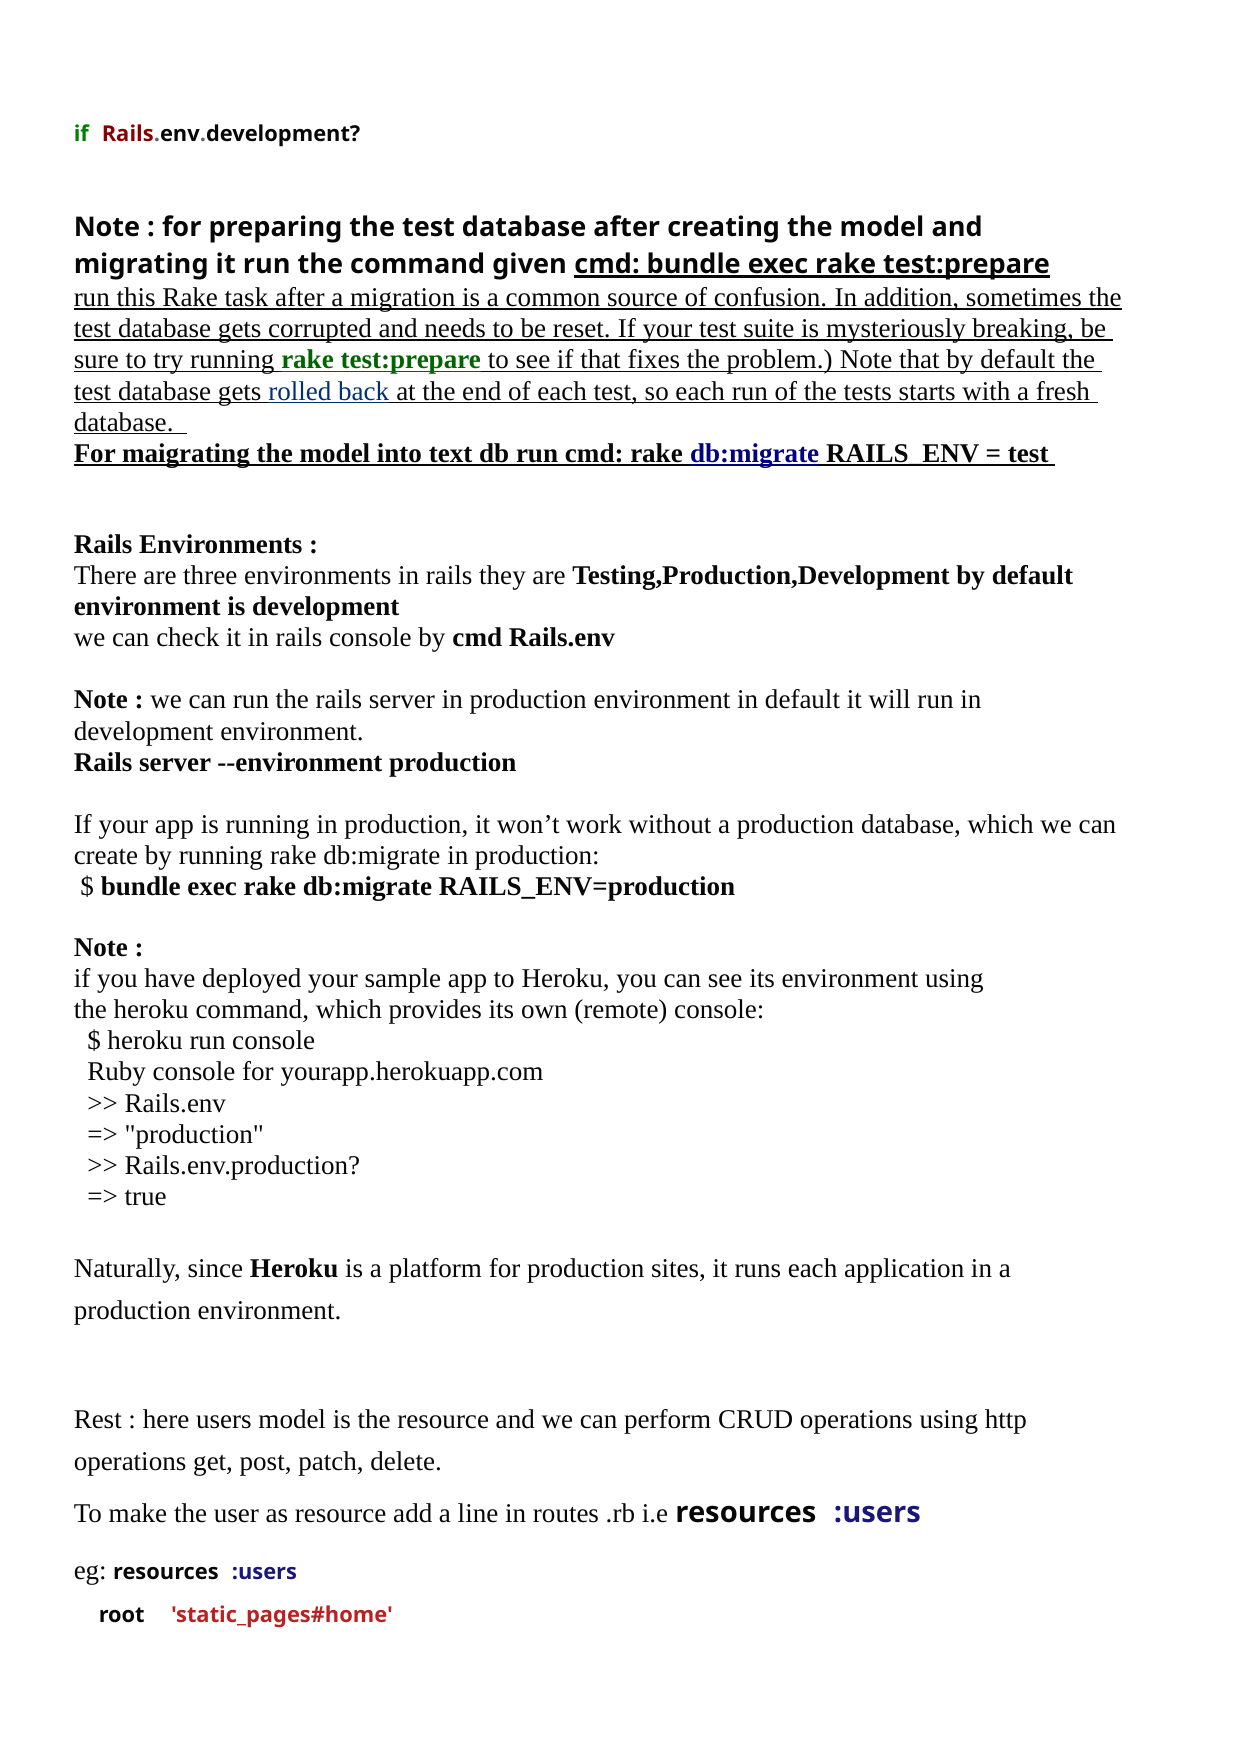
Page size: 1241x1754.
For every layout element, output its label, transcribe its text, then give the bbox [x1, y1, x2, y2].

text eg: resources :users [73, 1544, 1122, 1586]
text if you have deployed your sample app to Heroku, you can see its environment using the heroku command, which provides its own (remote) console: [73, 962, 1122, 1024]
text Ruby console for yourapp.herokuapp.com [73, 1056, 1122, 1087]
text To make the user as resource add a line in routes .rb i.e resources :users [73, 1489, 1122, 1531]
text >> Rails.env [73, 1087, 1122, 1118]
text => "production" [73, 1118, 1122, 1149]
text $ bundle exec rake db:migrate RAILS_ENV=production [73, 870, 1122, 901]
text Rails Environments : [73, 528, 1122, 559]
text Rails server --environment production [73, 746, 1122, 777]
text => true [73, 1180, 1122, 1211]
text run this Rake task after a migration is a common source of confusion. In addition, sometimes the [73, 281, 1122, 308]
text we can check it in rails console by cmd Rails.env [73, 621, 1122, 652]
text test database gets corrupted and needs to be reset. If your test suite is mysteriously breaking, be sure to try running rake test:prepare to see if that fixes the problem.) Note that by default the test database gets rolled back at the end of each test, so each run of the tests starts with a fresh database. [73, 309, 1122, 437]
text Naturally, since Heroku is a platform for production sites, it runs each application in a production environment. [73, 1241, 1122, 1325]
text There are three environments in rails they are Testing,Production,Development by default environment is development [73, 559, 1122, 621]
text root 'static_pages#home' [73, 1598, 1122, 1628]
text $ heroku run console [73, 1024, 1122, 1056]
text >> Rails.env.production? [73, 1149, 1122, 1180]
text Rest : here users model is the resource and we can perform CRUD operations using http operations get, post, patch, delete. [73, 1392, 1122, 1477]
text Note : [73, 931, 1122, 962]
text Note : we can run the rails server in production environment in default it will run in development environment. [73, 683, 1122, 746]
text Note : for preparing the test database after creating the model and migrating it run the command given cmd: bundle exec rake test:prepare [73, 207, 1122, 281]
text if Rails.env.development? [73, 118, 1122, 148]
text If your app is running in production, it won’t work without a production database, which we can create by running rake db:migrate in production: [73, 808, 1122, 870]
text For maigrating the model into text db run cmd: rake db:migrate RAILS_ENV = test [73, 437, 1122, 468]
